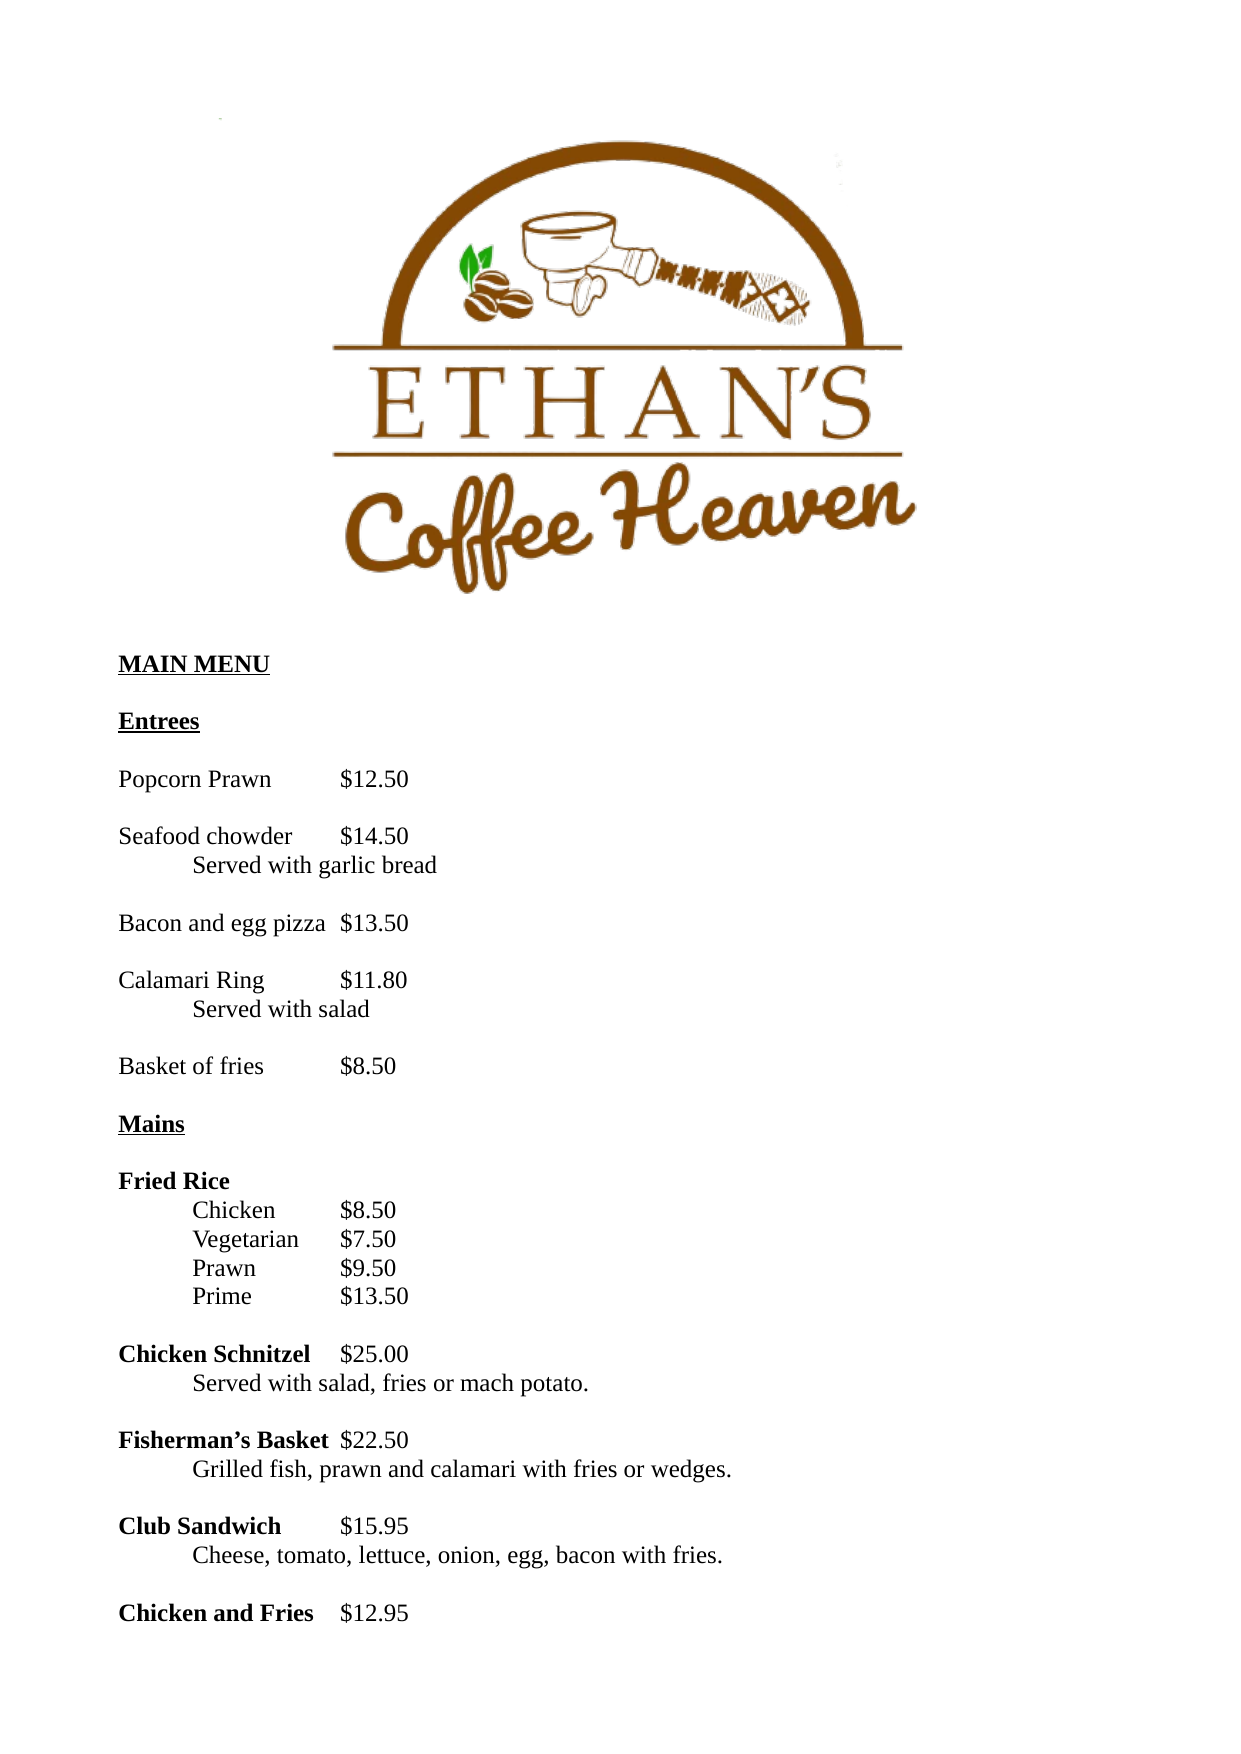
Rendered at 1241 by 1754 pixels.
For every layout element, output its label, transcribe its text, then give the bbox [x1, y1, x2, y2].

text Served with garlic bread [118, 850, 1122, 879]
text Prime $13.50 [118, 1281, 1122, 1310]
text Popcorn Prawn $12.50 [118, 764, 1122, 793]
text Served with salad, fries or mach potato. [118, 1368, 1122, 1396]
text Chicken $8.50 [118, 1195, 1122, 1224]
text Basket of fries $8.50 [118, 1051, 1122, 1080]
text Vegetarian $7.50 [118, 1224, 1122, 1253]
text Bacon and egg pizza $13.50 [118, 908, 1122, 936]
text Chicken and Fries $12.95 [118, 1598, 1122, 1626]
text Calamari Ring $11.80 [118, 965, 1122, 994]
text Prawn $9.50 [118, 1253, 1122, 1281]
text Chicken Schnitzel $25.00 [118, 1339, 1122, 1368]
picture [118, 118, 1123, 621]
text Grilled fish, prawn and calamari with fries or wedges. [118, 1454, 1122, 1483]
text Seafood chowder $14.50 [118, 821, 1122, 850]
text Club Sandwich $15.95 [118, 1511, 1122, 1540]
text Entrees [118, 706, 1122, 735]
text MAIN MENU [118, 649, 1122, 678]
text Fried Rice [118, 1166, 1122, 1195]
text Fisherman’s Basket $22.50 [118, 1425, 1122, 1454]
text Mains [118, 1109, 1122, 1138]
text Served with salad [118, 994, 1122, 1023]
text Cheese, tomato, lettuce, onion, egg, bacon with fries. [118, 1540, 1122, 1569]
